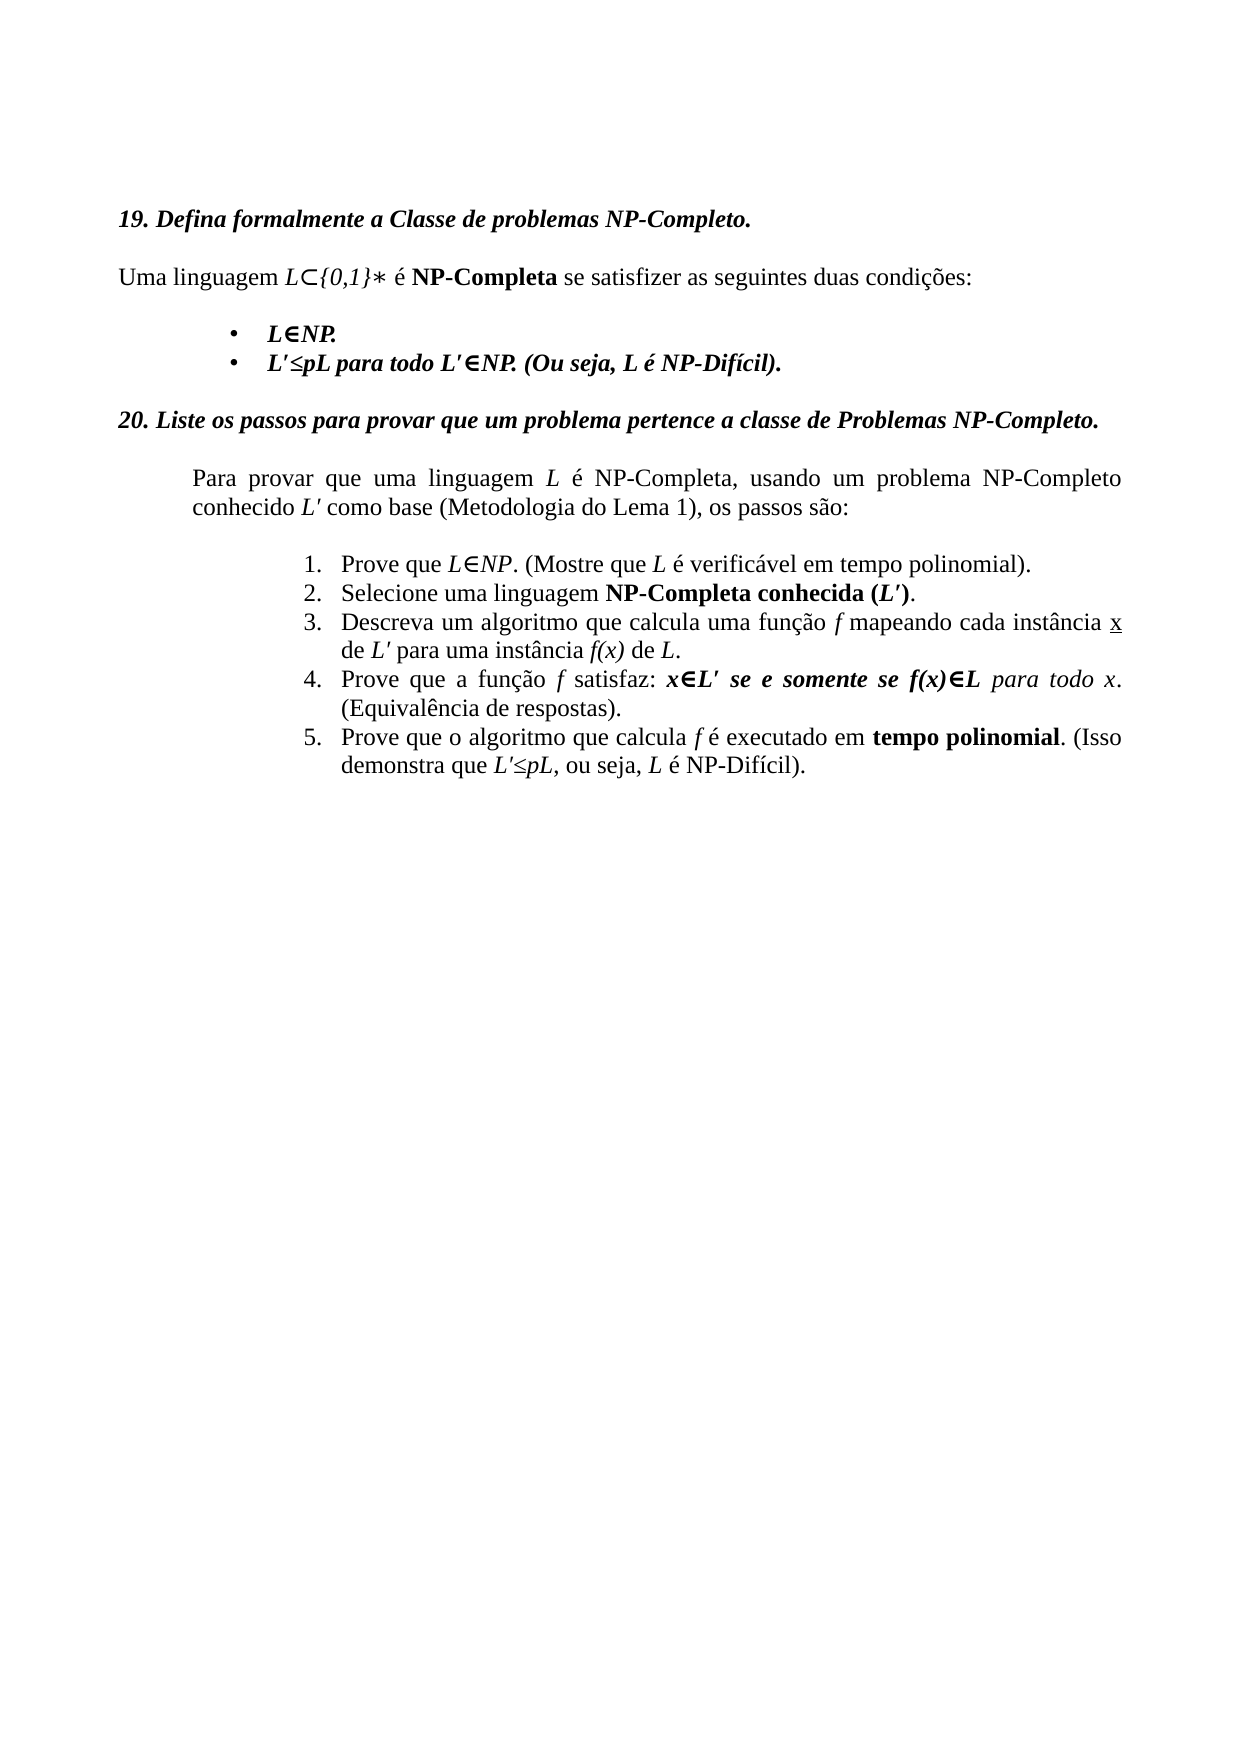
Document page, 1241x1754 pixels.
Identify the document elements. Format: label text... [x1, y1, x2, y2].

list L∈NP. [229, 319, 1122, 348]
list L′≤p​L para todo L′∈NP. (Ou seja, L é NP-Difícil). [229, 348, 1122, 377]
list Selecione uma linguagem NP-Completa conhecida (L′). [303, 578, 1122, 607]
list Descreva um algoritmo que calcula uma função f mapeando cada instância x de L′ para uma instância f(x) de L. [303, 607, 1122, 664]
list Prove que o algoritmo que calcula f é executado em tempo polinomial. (Isso demonstra que L′≤p​L, ou seja, L é NP-Difícil). [303, 722, 1122, 779]
text Uma linguagem L⊂{0,1}∗ é NP-Completa se satisfizer as seguintes duas condições: [118, 262, 1122, 291]
list Prove que a função f satisfaz: x∈L′ se e somente se f(x)∈L para todo x. (Equivalência de respostas). [303, 664, 1122, 722]
list Prove que L∈NP. (Mostre que L é verificável em tempo polinomial). [303, 549, 1122, 578]
text 19. Defina formalmente a Classe de problemas NP-Completo. [118, 204, 1122, 233]
text Para provar que uma linguagem L é NP-Completa, usando um problema NP-Completo conhecido L′ como base (Metodologia do Lema 1), os passos são: [192, 463, 1122, 521]
text 20. Liste os passos para provar que um problema pertence a classe de Problemas NP-Completo. [118, 406, 1122, 434]
